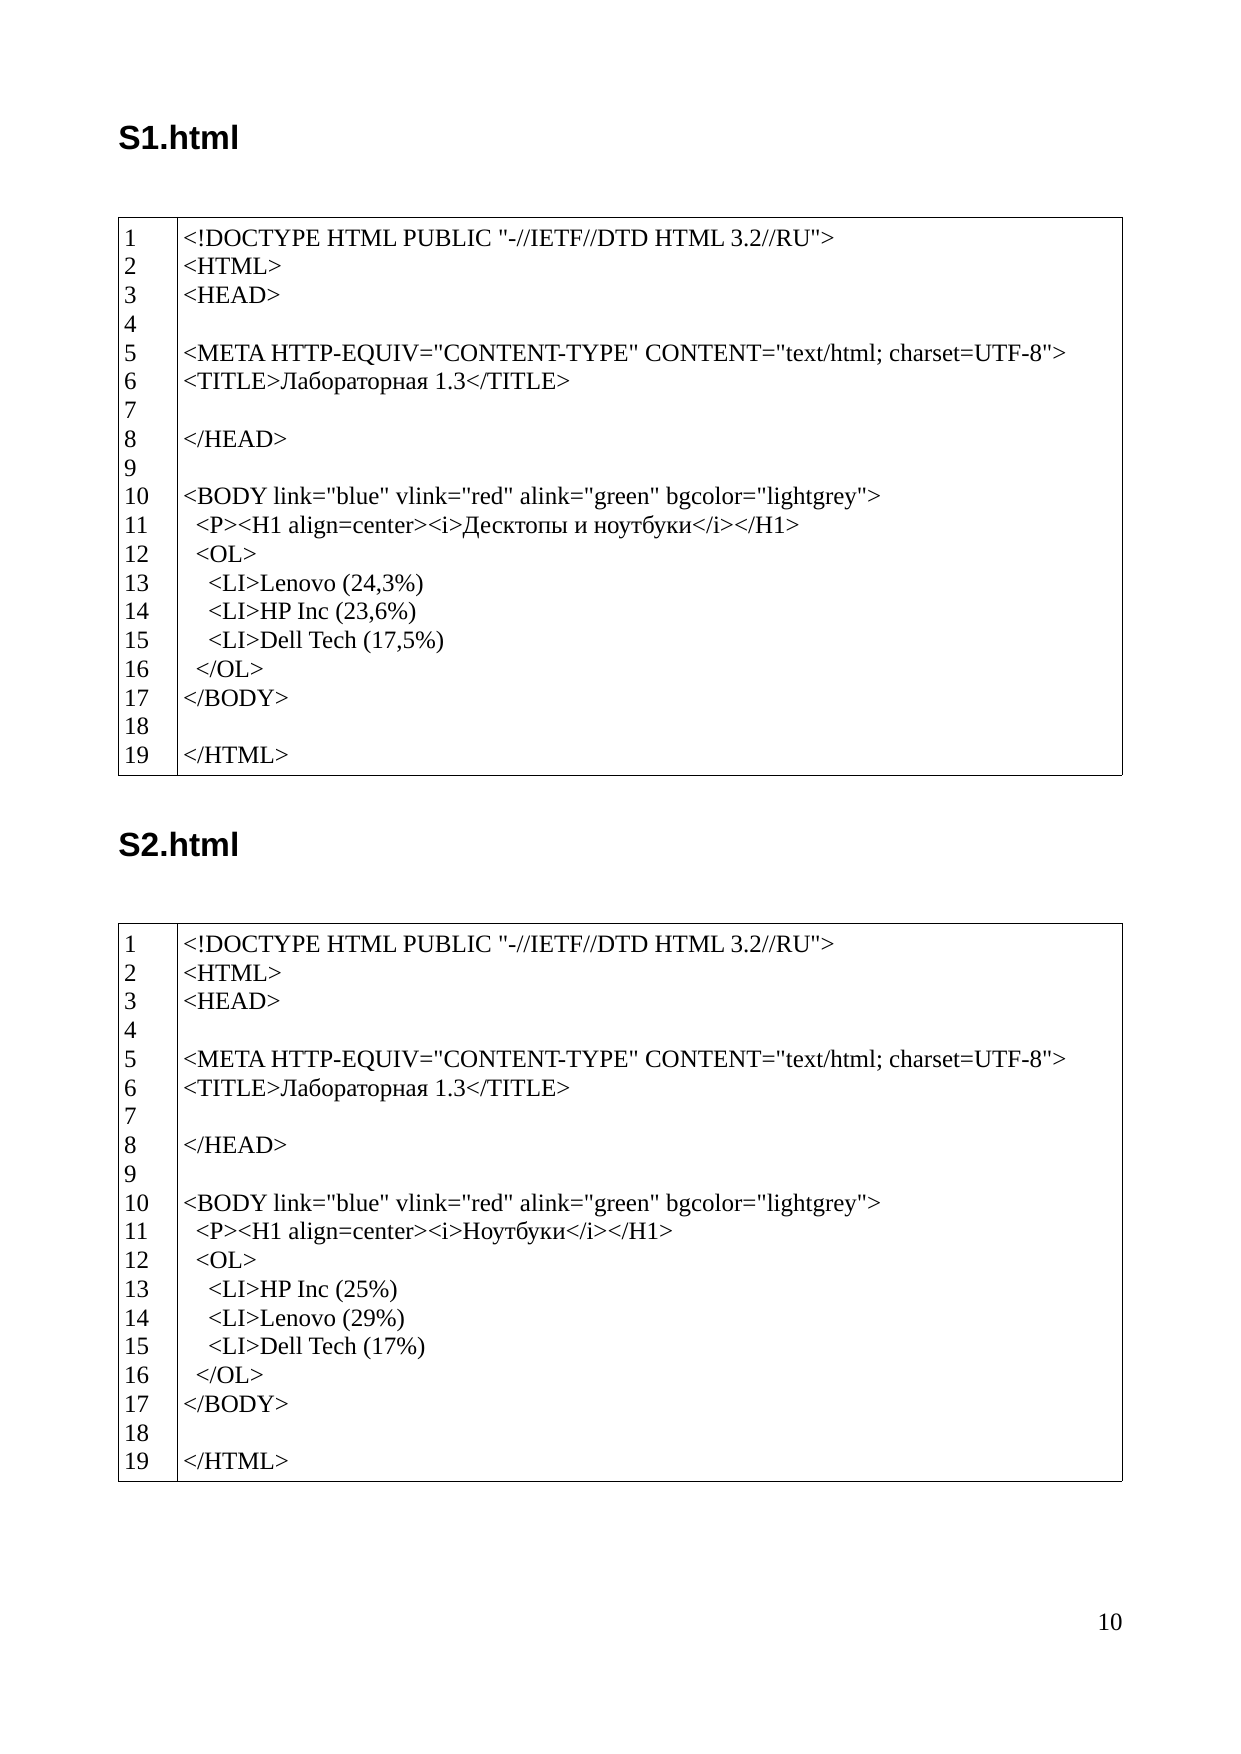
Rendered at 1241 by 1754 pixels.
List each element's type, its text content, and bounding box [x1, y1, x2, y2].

subtitle S2.html [118, 824, 1122, 863]
table_header <!DOCTYPE HTML PUBLIC "-//IETF//DTD HTML 3.2//RU"> <HTML> <HEAD> <META HTTP-EQUIV="CONTENT-TYPE" CONTENT="text/html; charset=UTF-8"> <TITLE>Лабораторная 1.3</TITLE> </HEAD> <BODY link="blue" vlink="red" alink="green" bgcolor="lightgrey"> <P><H1 align=center><i>Ноутбуки</i></H1> <OL> <LI>HP Inc (25%) <LI>Lenovo (29%) <LI>Dell Tech (17%) </OL> </BODY> </HTML> [178, 924, 1122, 1481]
table_header 1 2 3 4 5 6 7 8 9 10 11 12 13 14 15 16 17 18 19 [119, 924, 177, 1481]
subtitle S1.html [118, 118, 1122, 157]
table_header <!DOCTYPE HTML PUBLIC "-//IETF//DTD HTML 3.2//RU"> <HTML> <HEAD> <META HTTP-EQUIV="CONTENT-TYPE" CONTENT="text/html; charset=UTF-8"> <TITLE>Лабораторная 1.3</TITLE> </HEAD> <BODY link="blue" vlink="red" alink="green" bgcolor="lightgrey"> <P><H1 align=center><i>Десктопы и ноутбуки</i></H1> <OL> <LI>Lenovo (24,3%) <LI>HP Inc (23,6%) <LI>Dell Tech (17,5%) </OL> </BODY> </HTML> [178, 218, 1122, 775]
table_header 1 2 3 4 5 6 7 8 9 10 11 12 13 14 15 16 17 18 19 [119, 218, 177, 775]
